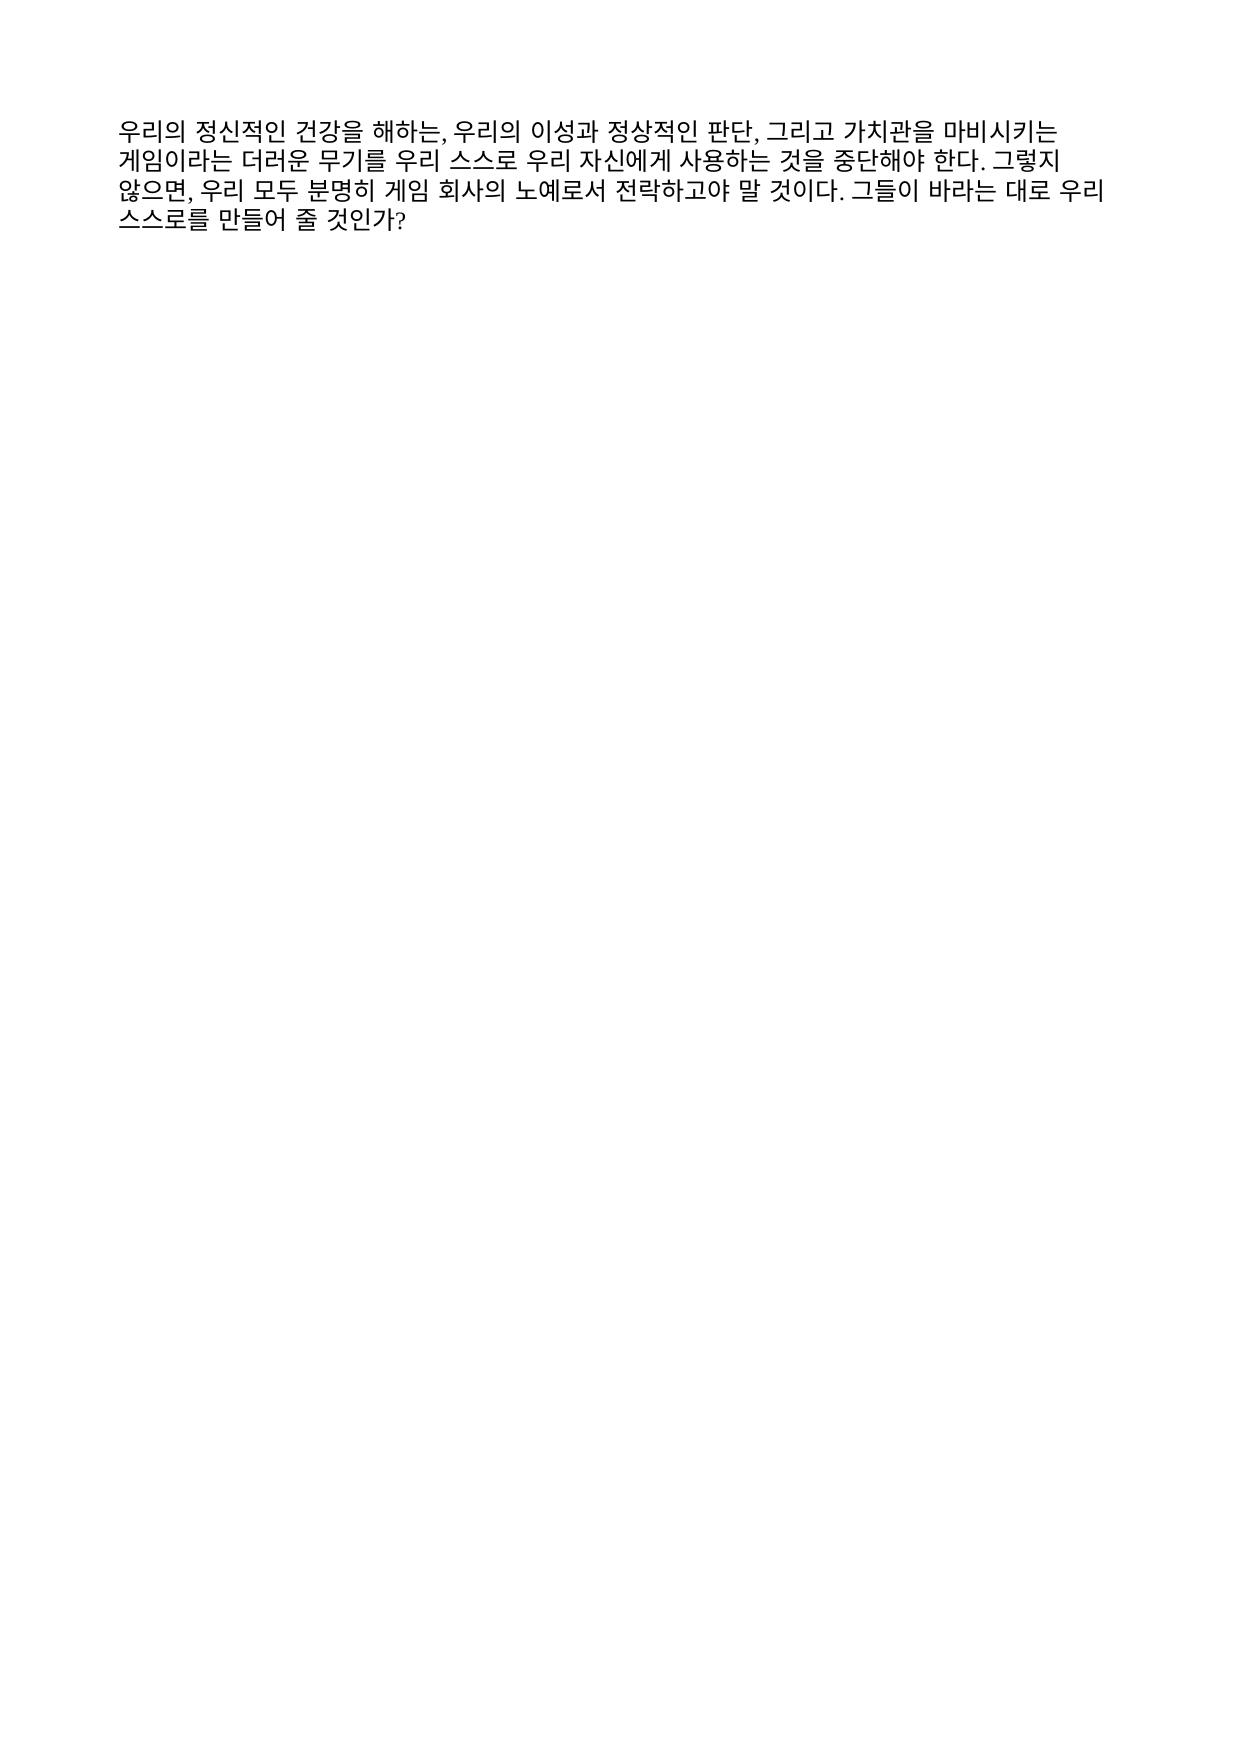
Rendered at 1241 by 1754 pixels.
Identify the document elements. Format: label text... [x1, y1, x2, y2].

text 우리의 정신적인 건강을 해하는, 우리의 이성과 정상적인 판단, 그리고 가치관을 마비시키는 게임이라는 더러운 무기를 우리 스스로 우리 자신에게 사용하는 것을 중단해야 한다. 그렇지 않으면, 우리 모두 분명히 게임 회사의 노예로서 전락하고야 말 것이다. 그들이 바라는 대로 우리 스스로를 만들어 줄 것인가? [118, 118, 1122, 235]
